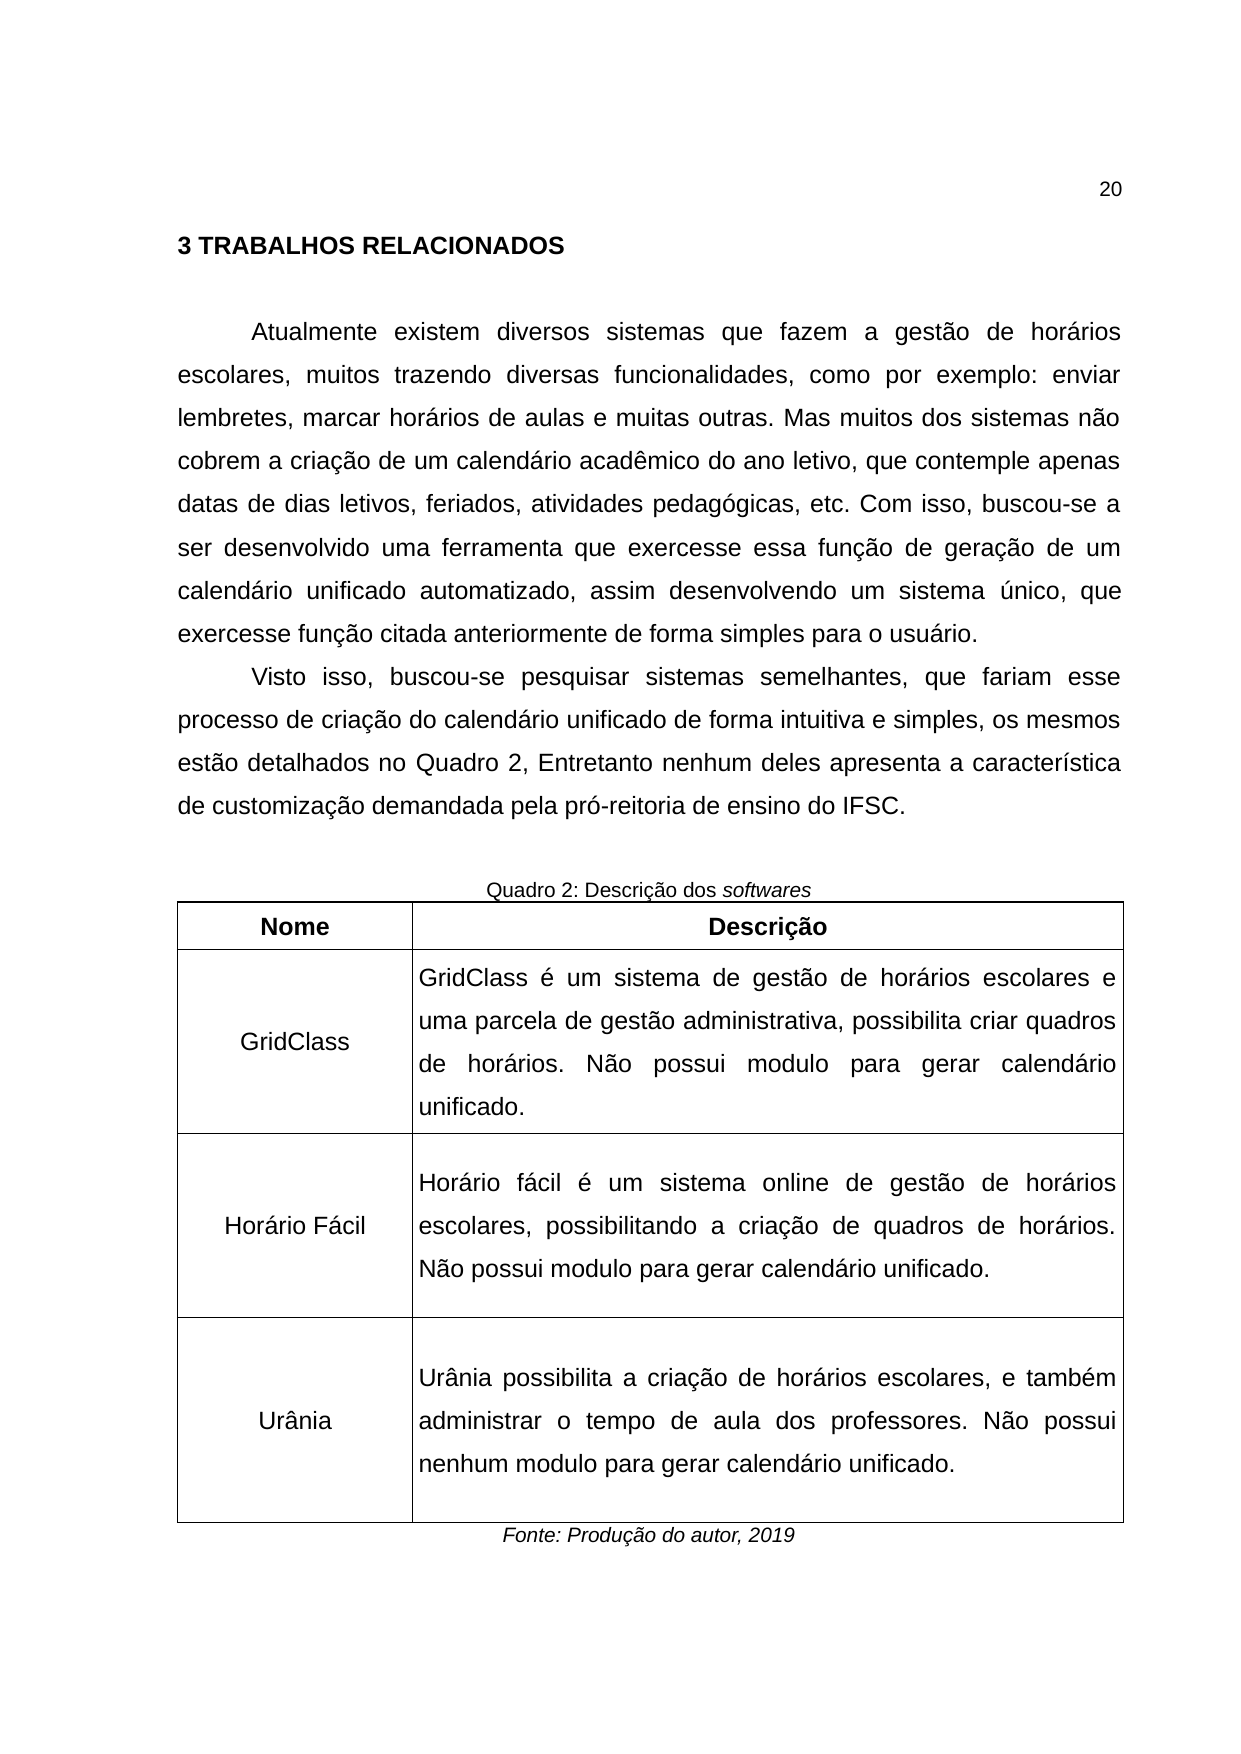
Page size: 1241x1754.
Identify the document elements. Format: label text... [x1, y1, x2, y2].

table_cell Urânia possibilita a criação de horários escolares, e também administrar o tempo de aula dos professores. Não possui nenhum modulo para gerar calendário unificado. [413, 1318, 1123, 1522]
table_cell GridClass [178, 950, 412, 1133]
text Quadro 2: Descrição dos softwares [177, 877, 1122, 901]
table_header Descrição [413, 903, 1123, 949]
table_cell Horário fácil é um sistema online de gestão de horários escolares, possibilitando a criação de quadros de horários. Não possui modulo para gerar calendário unificado. [413, 1134, 1123, 1317]
subtitle 3 TRABALHOS RELACIONADOS [177, 231, 1122, 259]
text Fonte: Produção do autor, 2019 [177, 1523, 1122, 1547]
table_cell Urânia [178, 1318, 412, 1522]
table_cell GridClass é um sistema de gestão de horários escolares e uma parcela de gestão administrativa, possibilita criar quadros de horários. Não possui modulo para gerar calendário unificado. [413, 950, 1123, 1133]
table_cell Horário Fácil [178, 1134, 412, 1317]
text Visto isso, buscou-se pesquisar sistemas semelhantes, que fariam esse processo de criação do calendário unificado de forma intuitiva e simples, os mesmos estão detalhados no Quadro 2, Entretanto nenhum deles apresenta a característica de customização demandada pela pró-reitoria de ensino do IFSC. [177, 662, 1122, 820]
table_header Nome [178, 903, 412, 949]
text Atualmente existem diversos sistemas que fazem a gestão de horários escolares, muitos trazendo diversas funcionalidades, como por exemplo: enviar lembretes, marcar horários de aulas e muitas outras. Mas muitos dos sistemas não cobrem a criação de um calendário acadêmico do ano letivo, que contemple apenas datas de dias letivos, feriados, atividades pedagógicas, etc. Com isso, buscou-se a ser desenvolvido uma ferramenta que exercesse essa função de geração de um calendário unificado automatizado, assim desenvolvendo um sistema único, que exercesse função citada anteriormente de forma simples para o usuário. [177, 317, 1122, 647]
